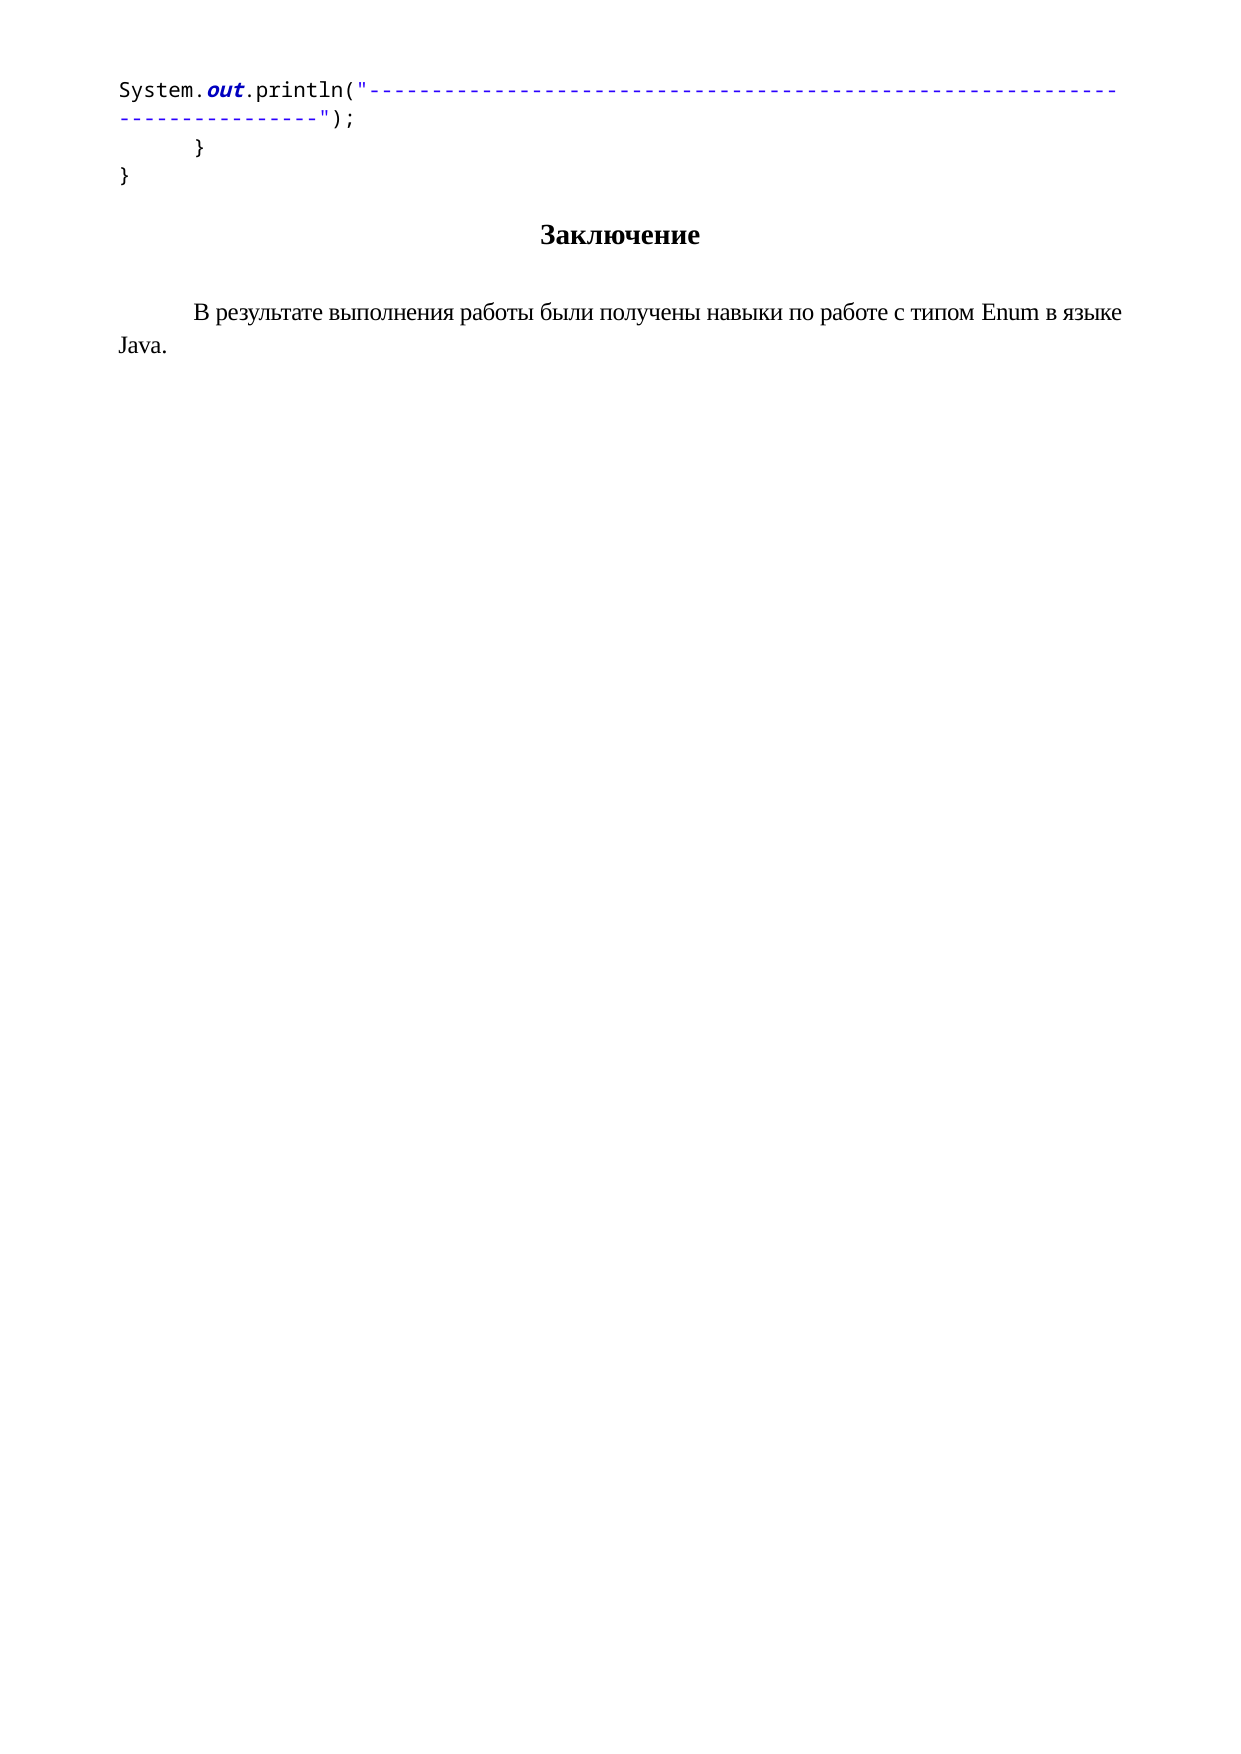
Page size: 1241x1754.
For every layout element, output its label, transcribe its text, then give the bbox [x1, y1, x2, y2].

text } [118, 160, 1122, 189]
text System.out.println("----------------------------------------------------------------------------"); [118, 75, 1122, 132]
text В результате выполнения работы были получены навыки по работе с типом Enum в языке Java. [118, 297, 1122, 359]
text Заключение [118, 217, 1122, 251]
text } [118, 132, 1122, 160]
